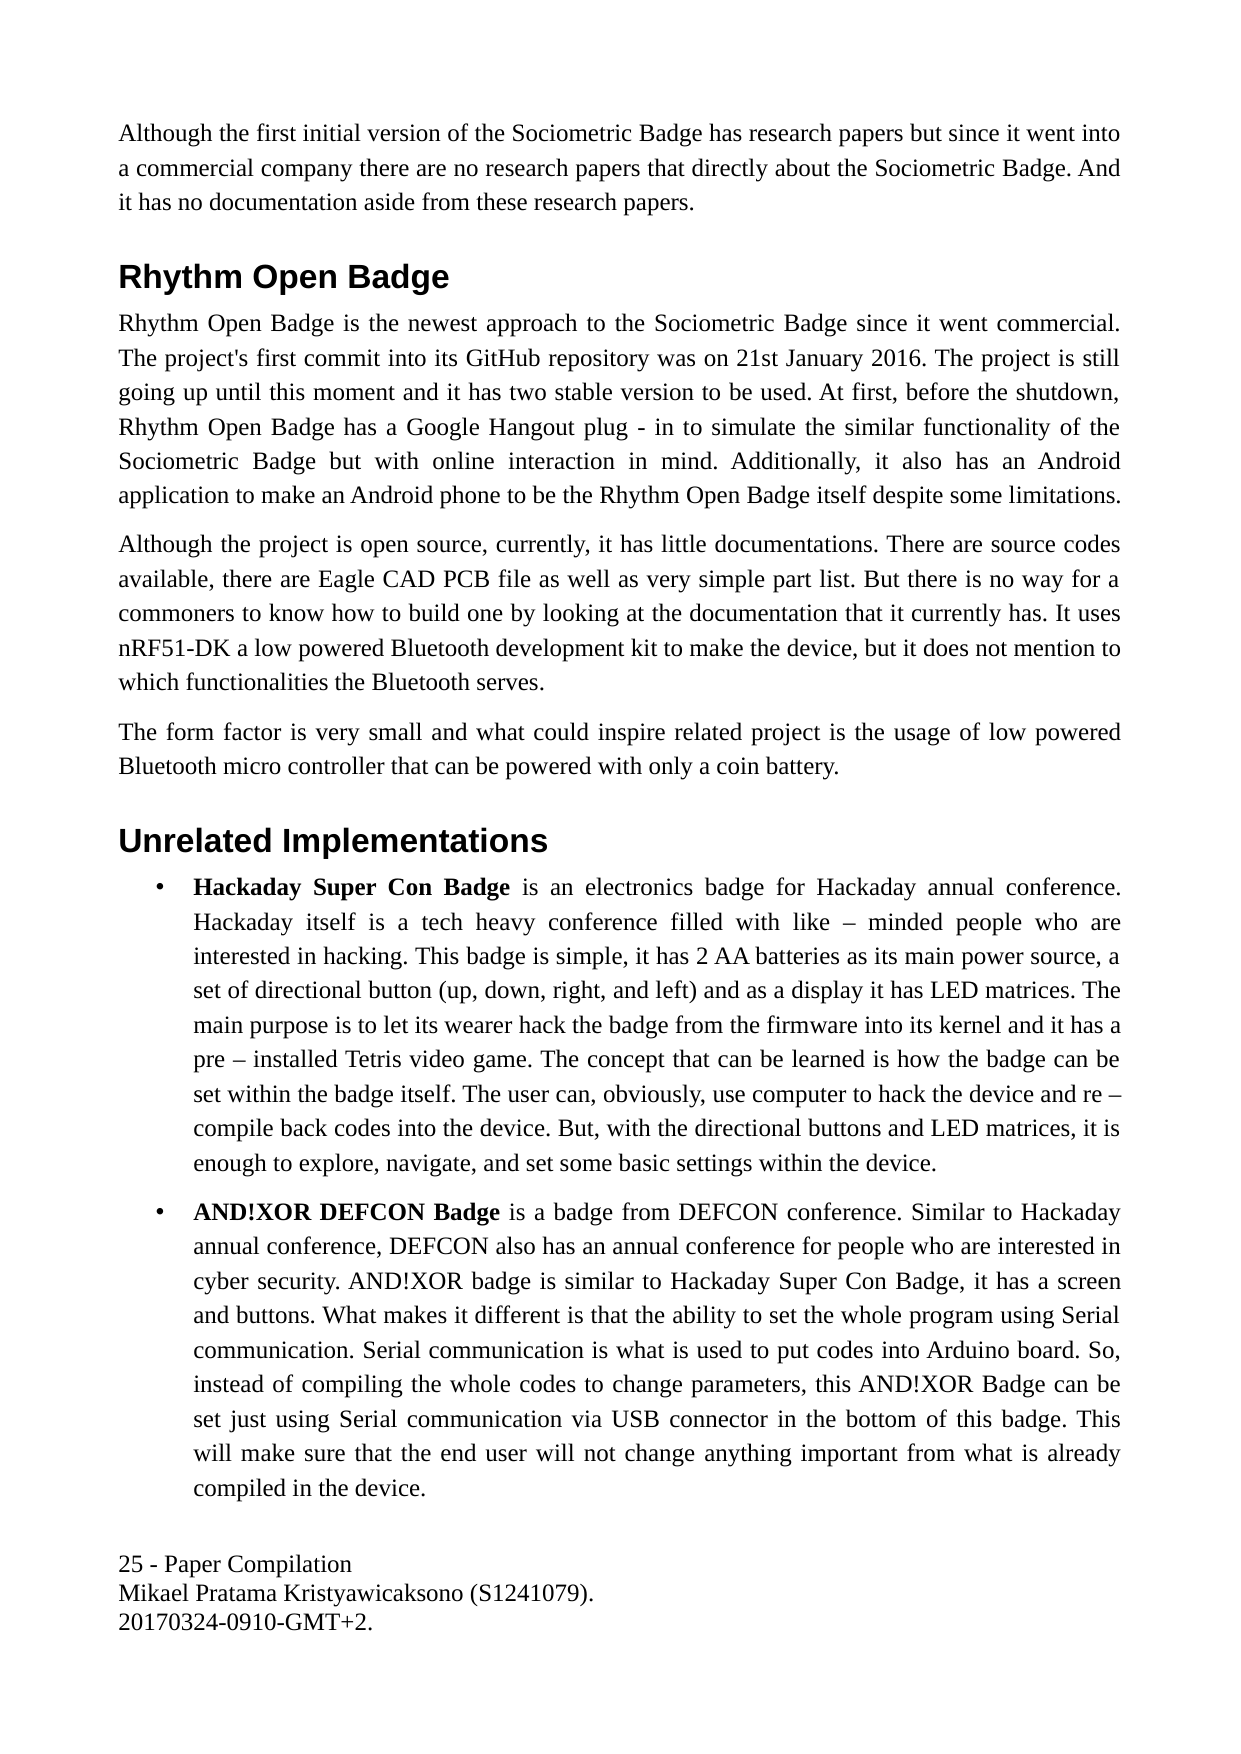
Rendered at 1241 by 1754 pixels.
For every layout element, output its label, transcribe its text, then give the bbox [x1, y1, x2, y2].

list AND!XOR DEFCON Badge is a badge from DEFCON conference. Similar to Hackaday annual conference, DEFCON also has an annual conference for people who are interested in cyber security. AND!XOR badge is similar to Hackaday Super Con Badge, it has a screen and buttons. What makes it different is that the ability to set the whole program using Serial communication. Serial communication is what is used to put codes into Arduino board. So, instead of compiling the whole codes to change parameters, this AND!XOR Badge can be set just using Serial communication via USB connector in the bottom of this badge. This will make sure that the end user will not change anything important from what is already compiled in the device. [156, 1197, 1122, 1502]
subtitle Unrelated Implementations [118, 821, 1122, 859]
text Although the first initial version of the Sociometric Badge has research papers but since it went into a commercial company there are no research papers that directly about the Sociometric Badge. And it has no documentation aside from these research papers. [118, 118, 1122, 216]
text Although the project is open source, currently, it has little documentations. There are source codes available, there are Eagle CAD PCB file as well as very simple part list. But there is no way for a commoners to know how to build one by looking at the documentation that it currently has. It uses nRF51-DK a low powered Bluetooth development kit to make the device, but it does not mention to which functionalities the Bluetooth serves. [118, 529, 1122, 696]
text The form factor is very small and what could inspire related project is the usage of low powered Bluetooth micro controller that can be powered with only a coin battery. [118, 717, 1122, 780]
text Rhythm Open Badge is the newest approach to the Sociometric Badge since it went commercial. The project's first commit into its GitHub repository was on 21st January 2016. The project is still going up until this moment and it has two stable version to be used. At first, before the shutdown, Rhythm Open Badge has a Google Hangout plug - in to simulate the similar functionality of the Sociometric Badge but with online interaction in mind. Additionally, it also has an Android application to make an Android phone to be the Rhythm Open Badge itself despite some limitations. [118, 308, 1122, 509]
subtitle Rhythm Open Badge [118, 257, 1122, 296]
list Hackaday Super Con Badge is an electronics badge for Hackaday annual conference. Hackaday itself is a tech heavy conference filled with like – minded people who are interested in hacking. This badge is simple, it has 2 AA batteries as its main power source, a set of directional button (up, down, right, and left) and as a display it has LED matrices. The main purpose is to let its wearer hack the badge from the firmware into its kernel and it has a pre – installed Tetris video game. The concept that can be learned is how the badge can be set within the badge itself. The user can, obviously, use computer to hack the device and re – compile back codes into the device. But, with the directional buttons and LED matrices, it is enough to explore, navigate, and set some basic settings within the device. [156, 872, 1122, 1177]
